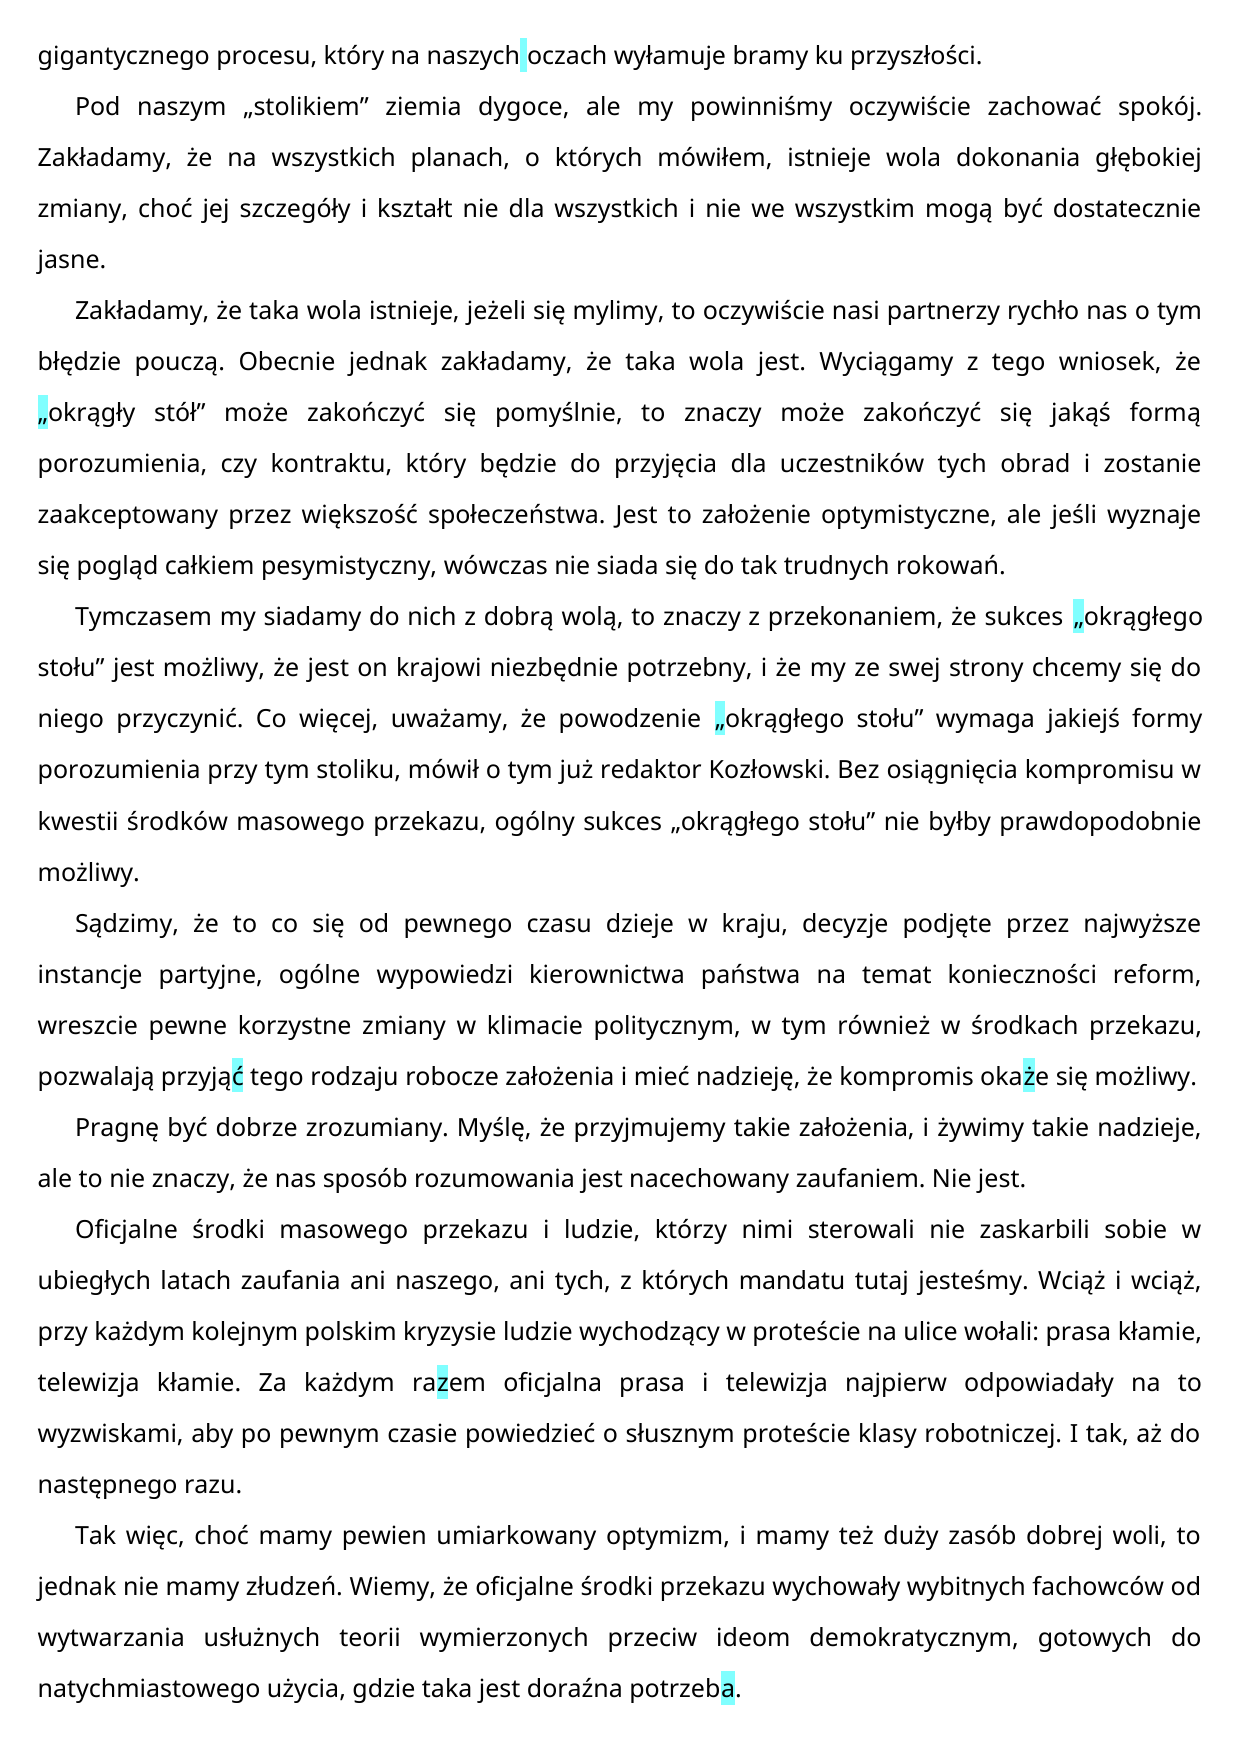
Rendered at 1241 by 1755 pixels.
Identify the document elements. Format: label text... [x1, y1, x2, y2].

text Pragnę być dobrze zrozumiany. Myślę, że przyjmujemy takie założenia, i żywimy takie nadzieje, ale to nie znaczy, że nas sposób rozumowania jest nacechowany zaufaniem. Nie jest. [37, 1109, 1203, 1194]
text Sądzimy, że to co się od pewnego czasu dzieje w kraju, decyzje podjęte przez najwyższe instancje partyjne, ogólne wypowiedzi kierownictwa państwa na temat konieczności reform, wreszcie pewne korzystne zmiany w klimacie politycznym, w tym również w środkach przekazu, pozwalają przyjąć tego rodzaju robocze założenia i mieć nadzieję, że kompromis okaże się możliwy. [37, 905, 1203, 1092]
text Pod naszym „stolikiem” ziemia dygoce, ale my powinniśmy oczywiście zachować spokój. Zakładamy, że na wszystkich planach, o których mówiłem, istnieje wola dokonania głębokiej zmiany, choć jej szczegóły i kształt nie dla wszystkich i nie we wszystkim mogą być dostatecznie jasne. [37, 88, 1203, 276]
text Tymczasem my siadamy do nich z dobrą wolą, to znaczy z przekonaniem, że sukces „okrągłego stołu” jest możliwy, że jest on krajowi niezbędnie potrzebny, i że my ze swej strony chcemy się do niego przyczynić. Co więcej, uważamy, że powodzenie „okrągłego stołu” wymaga jakiejś formy porozumienia przy tym stoliku, mówił o tym już redaktor Kozłowski. Bez osiągnięcia kompromisu w kwestii środków masowego przekazu, ogólny sukces „okrągłego stołu” nie byłby prawdopodobnie możliwy. [37, 599, 1203, 888]
text Zakładamy, że taka wola istnieje, jeżeli się mylimy, to oczywiście nasi partnerzy rychło nas o tym błędzie pouczą. Obecnie jednak zakładamy, że taka wola jest. Wyciągamy z tego wniosek, że „okrągły stół” może zakończyć się pomyślnie, to znaczy może zakończyć się jakąś formą porozumienia, czy kontraktu, który będzie do przyjęcia dla uczestników tych obrad i zostanie zaakceptowany przez większość społeczeństwa. Jest to założenie optymistyczne, ale jeśli wyznaje się pogląd całkiem pesymistyczny, wówczas nie siada się do tak trudnych rokowań. [37, 293, 1203, 582]
text Tak więc, choć mamy pewien umiarkowany optymizm, i mamy też duży zasób dobrej woli, to jednak nie mamy złudzeń. Wiemy, że oficjalne środki przekazu wychowały wybitnych fachowców od wytwarzania usłużnych teorii wymierzonych przeciw ideom demokratycznym, gotowych do natychmiastowego użycia, gdzie taka jest doraźna potrzeba. [37, 1518, 1203, 1705]
text Oficjalne środki masowego przekazu i ludzie, którzy nimi sterowali nie zaskarbili sobie w ubiegłych latach zaufania ani naszego, ani tych, z których mandatu tutaj jesteśmy. Wciąż i wciąż, przy każdym kolejnym polskim kryzysie ludzie wychodzący w proteście na ulice wołali: prasa kłamie, telewizja kłamie. Za każdym razem oficjalna prasa i telewizja najpierw odpowiadały na to wyzwiskami, aby po pewnym czasie powiedzieć o słusznym proteście klasy robotniczej. I tak, aż do następnego razu. [37, 1211, 1203, 1501]
text gigantycznego procesu, który na naszych oczach wyłamuje bramy ku przyszłości. [37, 37, 1203, 72]
